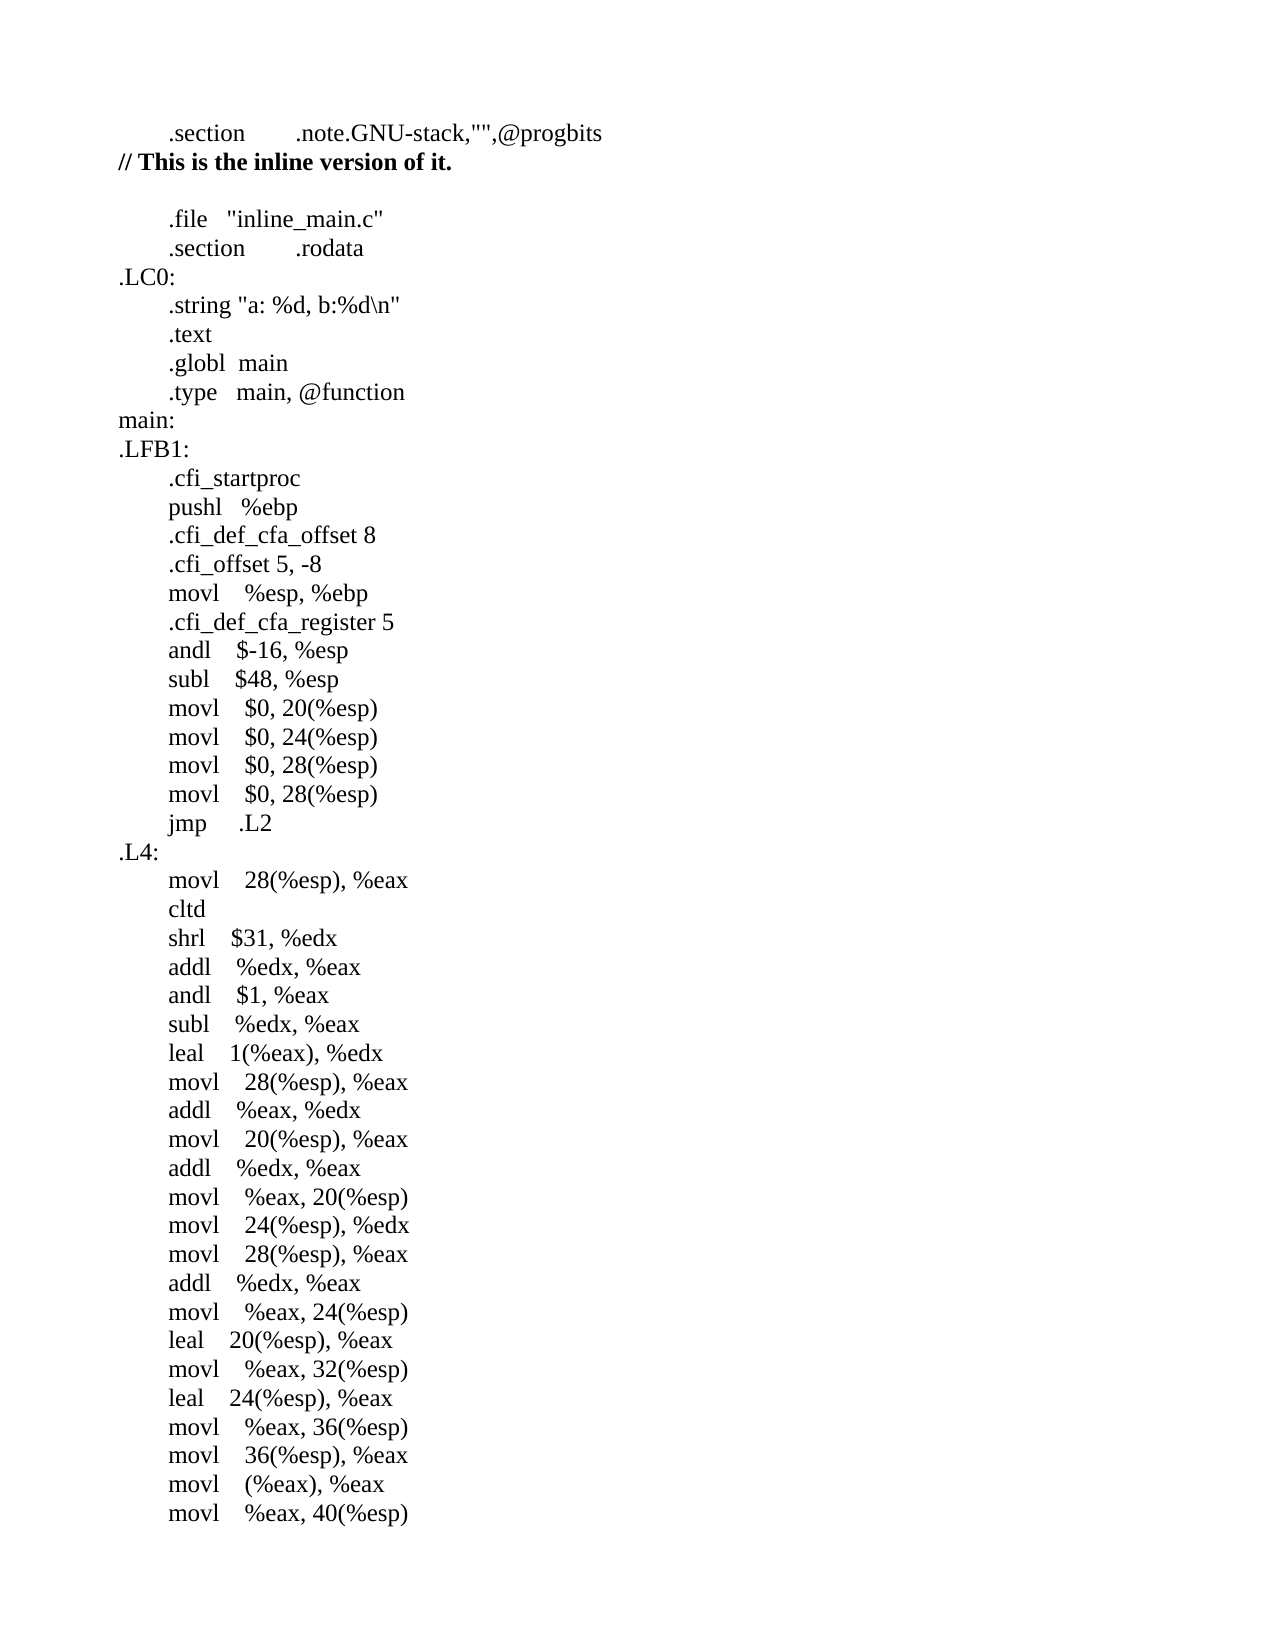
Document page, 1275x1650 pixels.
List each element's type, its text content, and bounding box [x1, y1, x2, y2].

text movl $0, 24(%esp) [118, 722, 1157, 751]
text shrl $31, %edx [118, 923, 1157, 952]
text .type main, @function [118, 377, 1157, 406]
text movl %esp, %ebp [118, 578, 1157, 607]
text movl %eax, 36(%esp) [118, 1412, 1157, 1441]
text movl $0, 28(%esp) [118, 779, 1157, 808]
text leal 24(%esp), %eax [118, 1383, 1157, 1412]
text movl 28(%esp), %eax [118, 866, 1157, 894]
text movl 24(%esp), %edx [118, 1211, 1157, 1239]
text .file "inline_main.c" [118, 204, 1157, 233]
text .LC0: [118, 262, 1157, 291]
text movl 20(%esp), %eax [118, 1124, 1157, 1153]
text .LFB1: [118, 434, 1157, 463]
text andl $1, %eax [118, 981, 1157, 1009]
text leal 20(%esp), %eax [118, 1326, 1157, 1354]
text movl %eax, 24(%esp) [118, 1297, 1157, 1326]
text .cfi_def_cfa_register 5 [118, 607, 1157, 636]
text .section .note.GNU-stack,"",@progbits [118, 118, 1157, 147]
text .cfi_offset 5, -8 [118, 549, 1157, 578]
text subl $48, %esp [118, 664, 1157, 693]
text .L4: [118, 837, 1157, 866]
text movl $0, 20(%esp) [118, 693, 1157, 722]
text .cfi_def_cfa_offset 8 [118, 521, 1157, 549]
text addl %edx, %eax [118, 952, 1157, 981]
text movl %eax, 20(%esp) [118, 1182, 1157, 1211]
text movl 28(%esp), %eax [118, 1239, 1157, 1268]
text addl %edx, %eax [118, 1268, 1157, 1297]
text movl (%eax), %eax [118, 1469, 1157, 1498]
text pushl %ebp [118, 492, 1157, 521]
text movl $0, 28(%esp) [118, 751, 1157, 779]
text andl $-16, %esp [118, 636, 1157, 664]
text movl %eax, 40(%esp) [118, 1498, 1157, 1527]
text .globl main [118, 348, 1157, 377]
text addl %edx, %eax [118, 1153, 1157, 1182]
text // This is the inline version of it. [118, 147, 1157, 176]
text .text [118, 319, 1157, 348]
text .cfi_startproc [118, 463, 1157, 492]
text main: [118, 406, 1157, 434]
text .string "a: %d, b:%d\n" [118, 291, 1157, 319]
text cltd [118, 894, 1157, 923]
text jmp .L2 [118, 808, 1157, 837]
text addl %eax, %edx [118, 1096, 1157, 1124]
text movl %eax, 32(%esp) [118, 1354, 1157, 1383]
text leal 1(%eax), %edx [118, 1038, 1157, 1067]
text subl %edx, %eax [118, 1009, 1157, 1038]
text movl 28(%esp), %eax [118, 1067, 1157, 1096]
text movl 36(%esp), %eax [118, 1441, 1157, 1469]
text .section .rodata [118, 233, 1157, 262]
